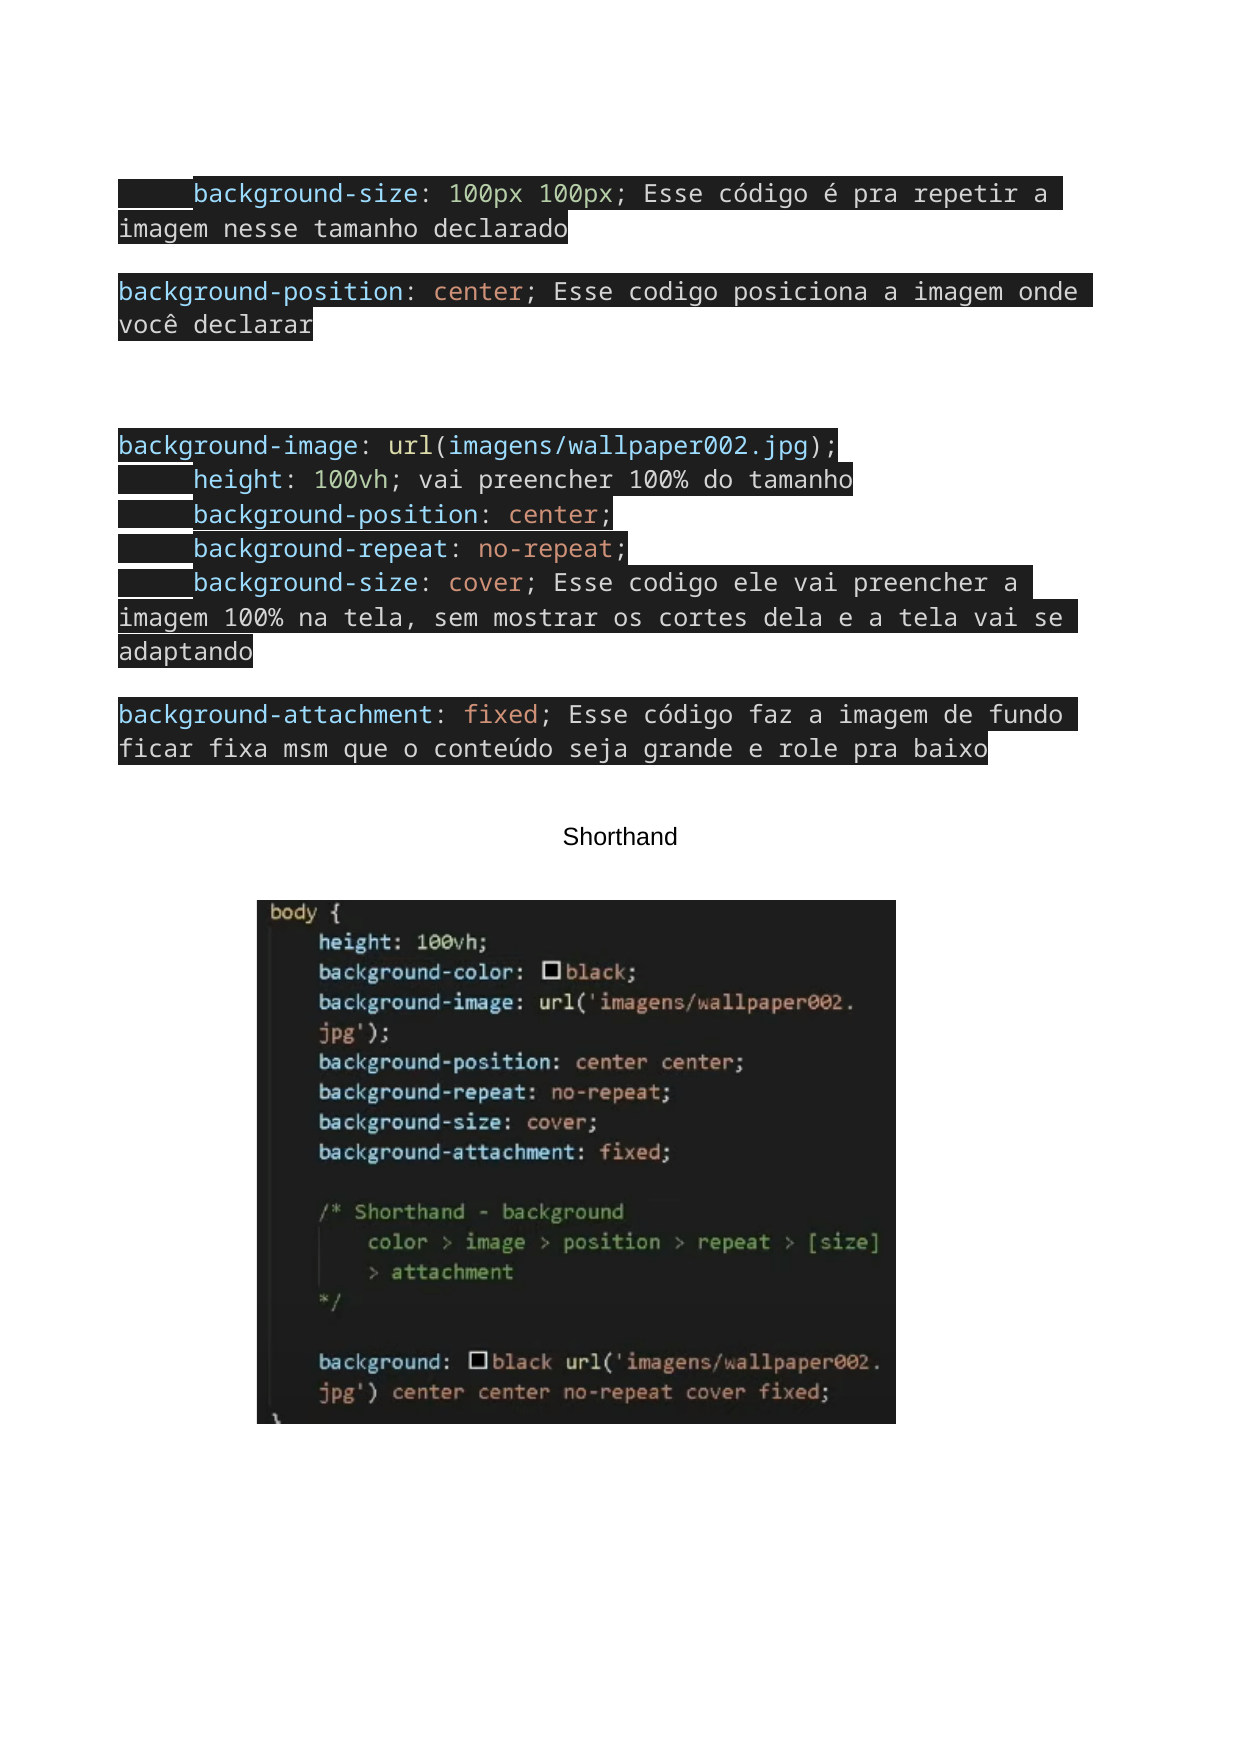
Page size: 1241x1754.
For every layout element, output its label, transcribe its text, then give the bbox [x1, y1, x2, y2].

text background-size: 100px 100px; Esse código é pra repetir a imagem nesse tamanho declarado [118, 176, 1122, 244]
text Shorthand [118, 822, 1122, 851]
text background-position: center; [118, 496, 1122, 530]
text background-attachment: fixed; Esse código faz a imagem de fundo ficar fixa msm que o conteúdo seja grande e role pra baixo [118, 697, 1122, 765]
text background-size: cover; Esse codigo ele vai preencher a imagem 100% na tela, sem mostrar os cortes dela e a tela vai se adaptando [118, 565, 1122, 668]
text height: 100vh; vai preencher 100% do tamanho [118, 462, 1122, 496]
text background-image: url(imagens/wallpaper002.jpg); [118, 427, 1122, 462]
picture [256, 900, 896, 1424]
text background-position: center; Esse codigo posiciona a imagem onde você declarar [118, 273, 1122, 341]
text background-repeat: no-repeat; [118, 530, 1122, 565]
